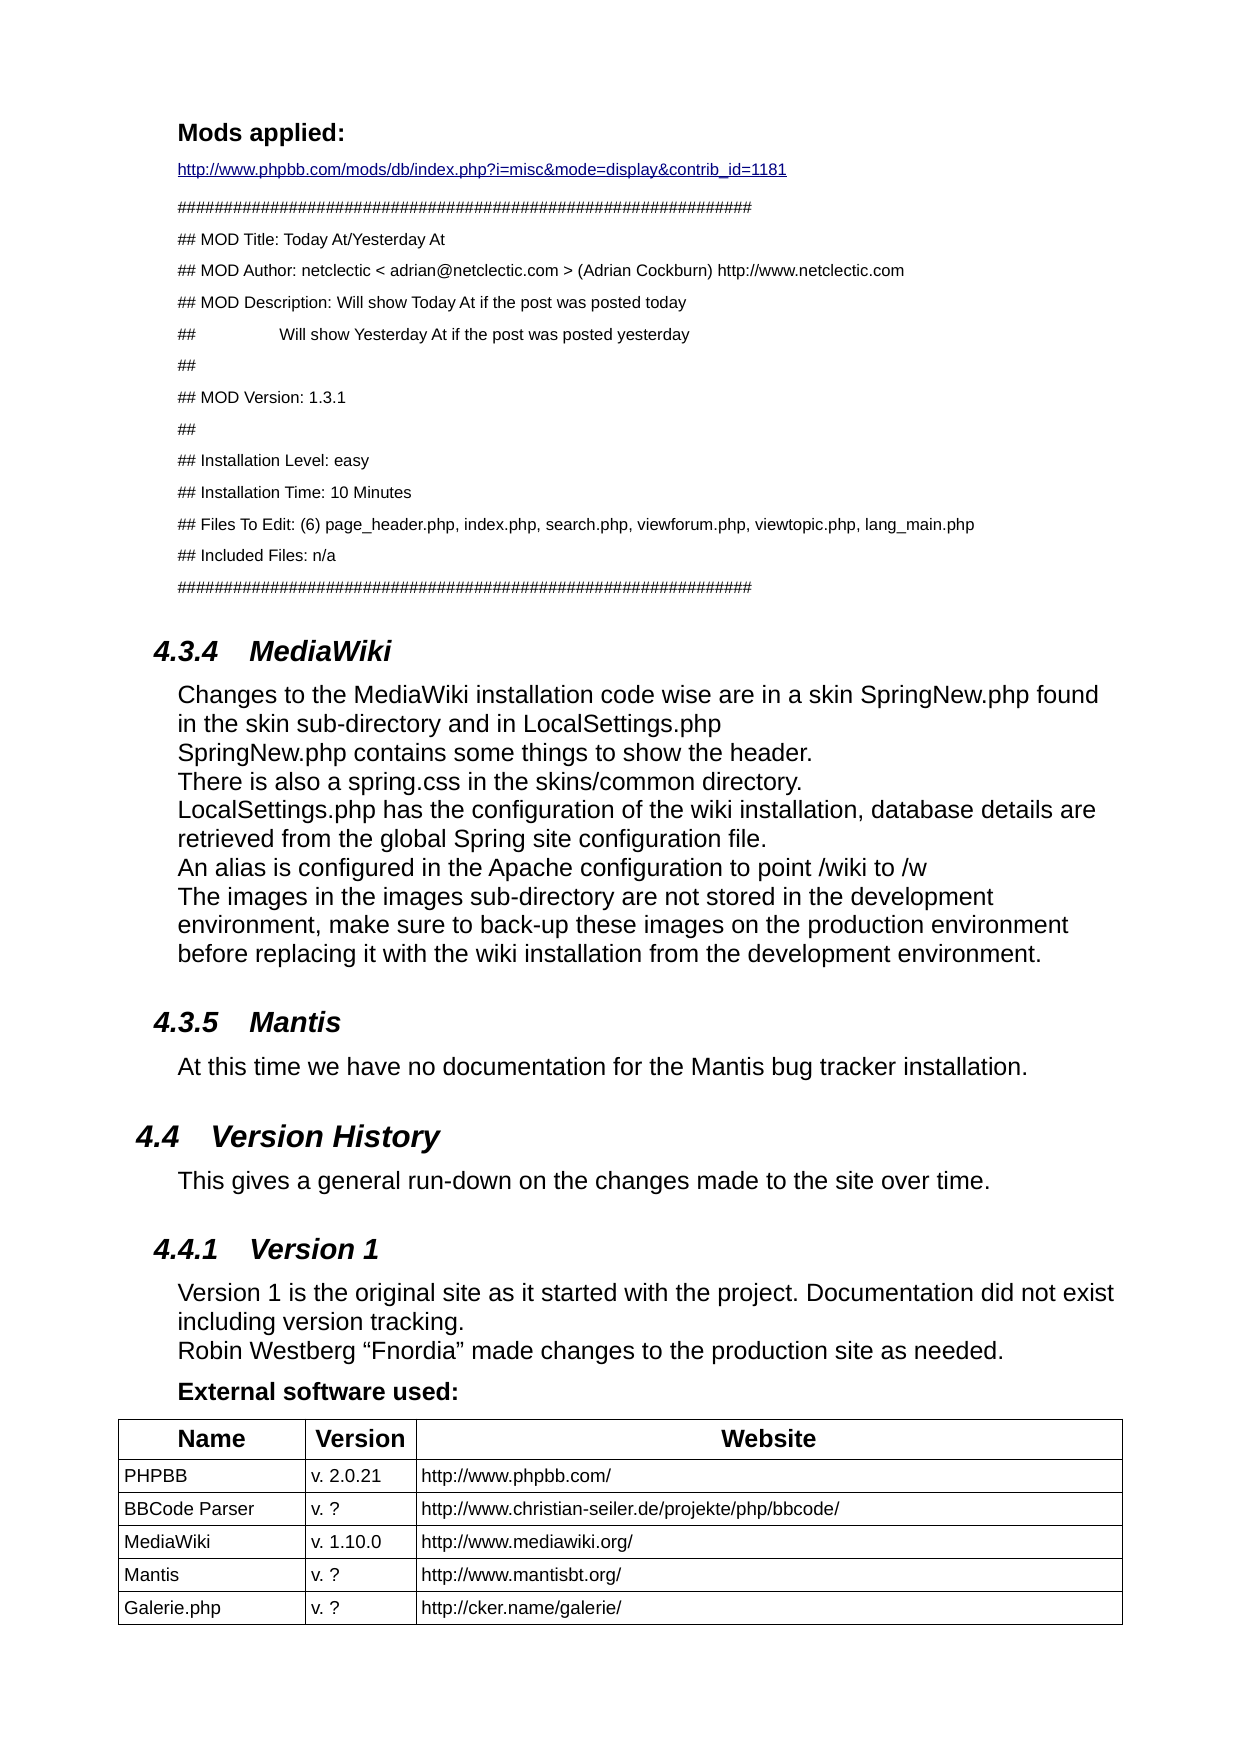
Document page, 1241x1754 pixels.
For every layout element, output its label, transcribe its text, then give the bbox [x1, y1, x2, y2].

table_cell MediaWiki [119, 1526, 305, 1558]
table_cell http://www.mantisbt.org/ [417, 1559, 1122, 1591]
text ## Included Files: n/a [177, 546, 1122, 565]
text ## [177, 419, 1122, 438]
table_cell http://www.christian-seiler.de/projekte/php/bbcode/ [417, 1493, 1122, 1525]
text ## MOD Title: Today At/Yesterday At [177, 229, 1122, 248]
text ############################################################## [177, 578, 1122, 597]
text At this time we have no documentation for the Mantis bug tracker installation. [177, 1051, 1122, 1080]
text ## [177, 356, 1122, 375]
text Changes to the MediaWiki installation code wise are in a skin SpringNew.php found in the skin sub-directory and in LocalSettings.php SpringNew.php contains some things to show the header. There is also a spring.css in the skins/common directory. LocalSettings.php has the configuration of the wiki installation, database details are retrieved from the global Spring site configuration file. An alias is configured in the Apache configuration to point /wiki to /w The images in the images sub-directory are not stored in the development environment, make sure to back-up these images on the production environment before replacing it with the wiki installation from the development environment. [177, 680, 1122, 968]
text ## Will show Yesterday At if the post was posted yesterday [177, 324, 1122, 343]
table_cell PHPBB [119, 1460, 305, 1492]
text This gives a general run-down on the changes made to the site over time. [177, 1166, 1122, 1195]
text Version 1 is the original site as it started with the project. Documentation did not exist including version tracking. Robin Westberg “Fnordia” made changes to the production site as needed. [177, 1278, 1122, 1365]
text ## MOD Description: Will show Today At if the post was posted today [177, 293, 1122, 312]
text http://www.phpbb.com/mods/db/index.php?i=misc&mode=display&contrib_id=1181 ############################################################## [177, 159, 1122, 217]
table_header Website [417, 1420, 1122, 1459]
text ## Installation Time: 10 Minutes [177, 483, 1122, 502]
table_cell http://www.mediawiki.org/ [417, 1526, 1122, 1558]
table_cell v. 1.10.0 [306, 1526, 416, 1558]
table_cell http://cker.name/galerie/ [417, 1592, 1122, 1624]
text ## MOD Author: netclectic < adrian@netclectic.com > (Adrian Cockburn) http://www.netclectic.com [177, 261, 1122, 280]
text External software used: [177, 1377, 1122, 1406]
text Mods applied: [177, 118, 1122, 147]
table_cell Mantis [119, 1559, 305, 1591]
subtitle Mantis [136, 1005, 1122, 1039]
table_header Name [119, 1420, 305, 1459]
table_cell v. ? [306, 1559, 416, 1591]
table_cell Galerie.php [119, 1592, 305, 1624]
table_cell v. 2.0.21 [306, 1460, 416, 1492]
subtitle Version History [127, 1118, 1122, 1154]
text ## MOD Version: 1.3.1 [177, 388, 1122, 407]
table_cell http://www.phpbb.com/ [417, 1460, 1122, 1492]
subtitle Version 1 [136, 1232, 1122, 1266]
table_cell v. ? [306, 1493, 416, 1525]
subtitle MediaWiki [136, 634, 1122, 668]
text ## Files To Edit: (6) page_header.php, index.php, search.php, viewforum.php, viewtopic.php, lang_main.php [177, 514, 1122, 533]
table_cell BBCode Parser [119, 1493, 305, 1525]
table_cell v. ? [306, 1592, 416, 1624]
text ## Installation Level: easy [177, 451, 1122, 470]
table_header Version [306, 1420, 416, 1459]
